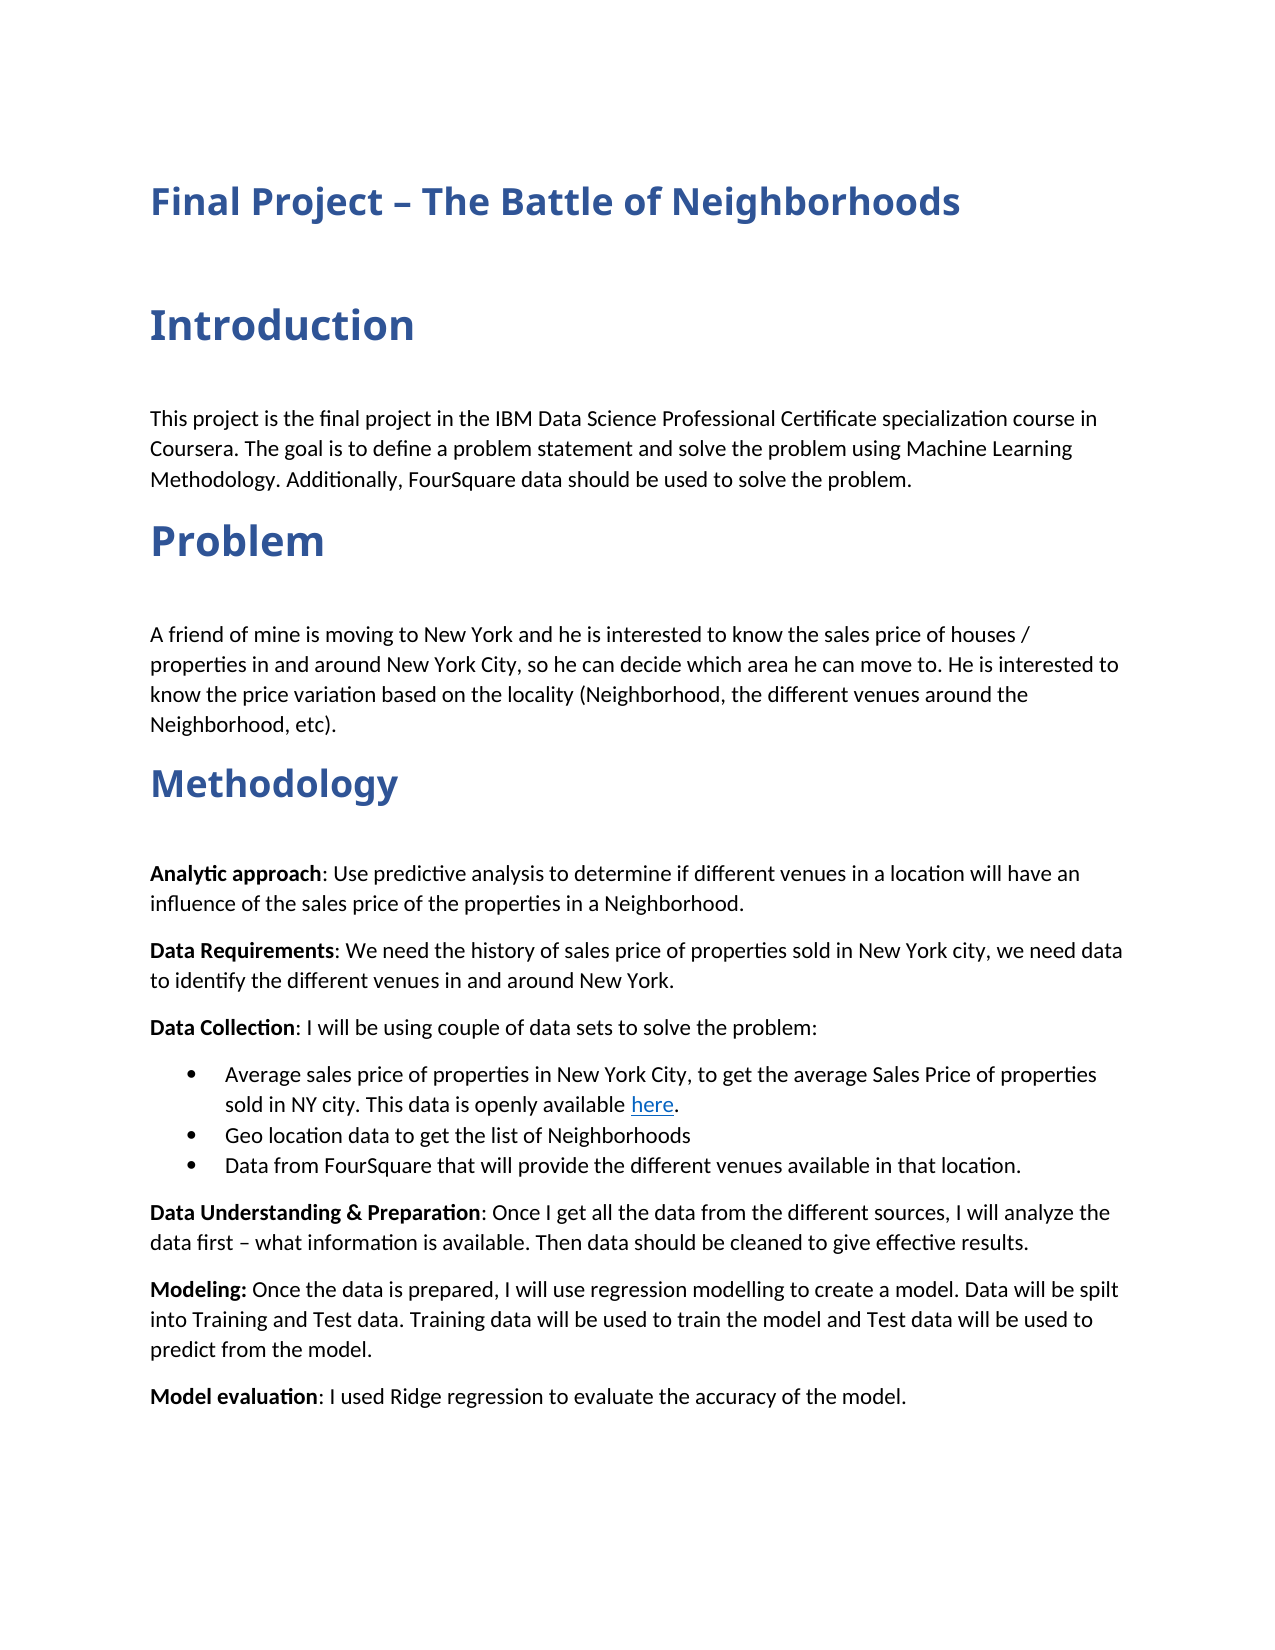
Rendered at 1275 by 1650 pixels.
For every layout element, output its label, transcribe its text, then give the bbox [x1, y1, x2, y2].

text Model evaluation: I used Ridge regression to evaluate the accuracy of the model. [150, 1382, 1125, 1410]
list Average sales price of properties in New York City, to get the average Sales Price of properties sold in NY city. This data is openly available here. [187, 1060, 1125, 1118]
list Data from FourSquare that will provide the different venues available in that location. [187, 1151, 1125, 1179]
subtitle Problem [150, 512, 1125, 568]
subtitle Introduction [150, 296, 1125, 353]
text Data Understanding & Preparation: Once I get all the data from the different sources, I will analyze the data first – what information is available. Then data should be cleaned to give effective results. [150, 1198, 1125, 1256]
text This project is the final project in the IBM Data Science Professional Certificate specialization course in Coursera. The goal is to define a problem statement and solve the problem using Machine Learning Methodology. Additionally, FourSquare data should be used to solve the problem. [150, 404, 1125, 493]
text Modeling: Once the data is prepared, I will use regression modelling to create a model. Data will be spilt into Training and Test data. Training data will be used to train the model and Test data will be used to predict from the model. [150, 1275, 1125, 1363]
subtitle Methodology [150, 757, 1125, 808]
list Geo location data to get the list of Neighborhoods [187, 1121, 1125, 1149]
text Analytic approach: Use predictive analysis to determine if different venues in a location will have an influence of the sales price of the properties in a Neighborhood. [150, 859, 1125, 917]
text Data Collection: I will be using couple of data sets to solve the problem: [150, 1013, 1125, 1041]
text Data Requirements: We need the history of sales price of properties sold in New York city, we need data to identify the different venues in and around New York. [150, 936, 1125, 994]
subtitle Final Project – The Battle of Neighborhoods [150, 175, 1125, 226]
text A friend of mine is moving to New York and he is interested to know the sales price of houses / properties in and around New York City, so he can decide which area he can move to. He is interested to know the price variation based on the locality (Neighborhood, the different venues around the Neighborhood, etc). [150, 620, 1125, 738]
